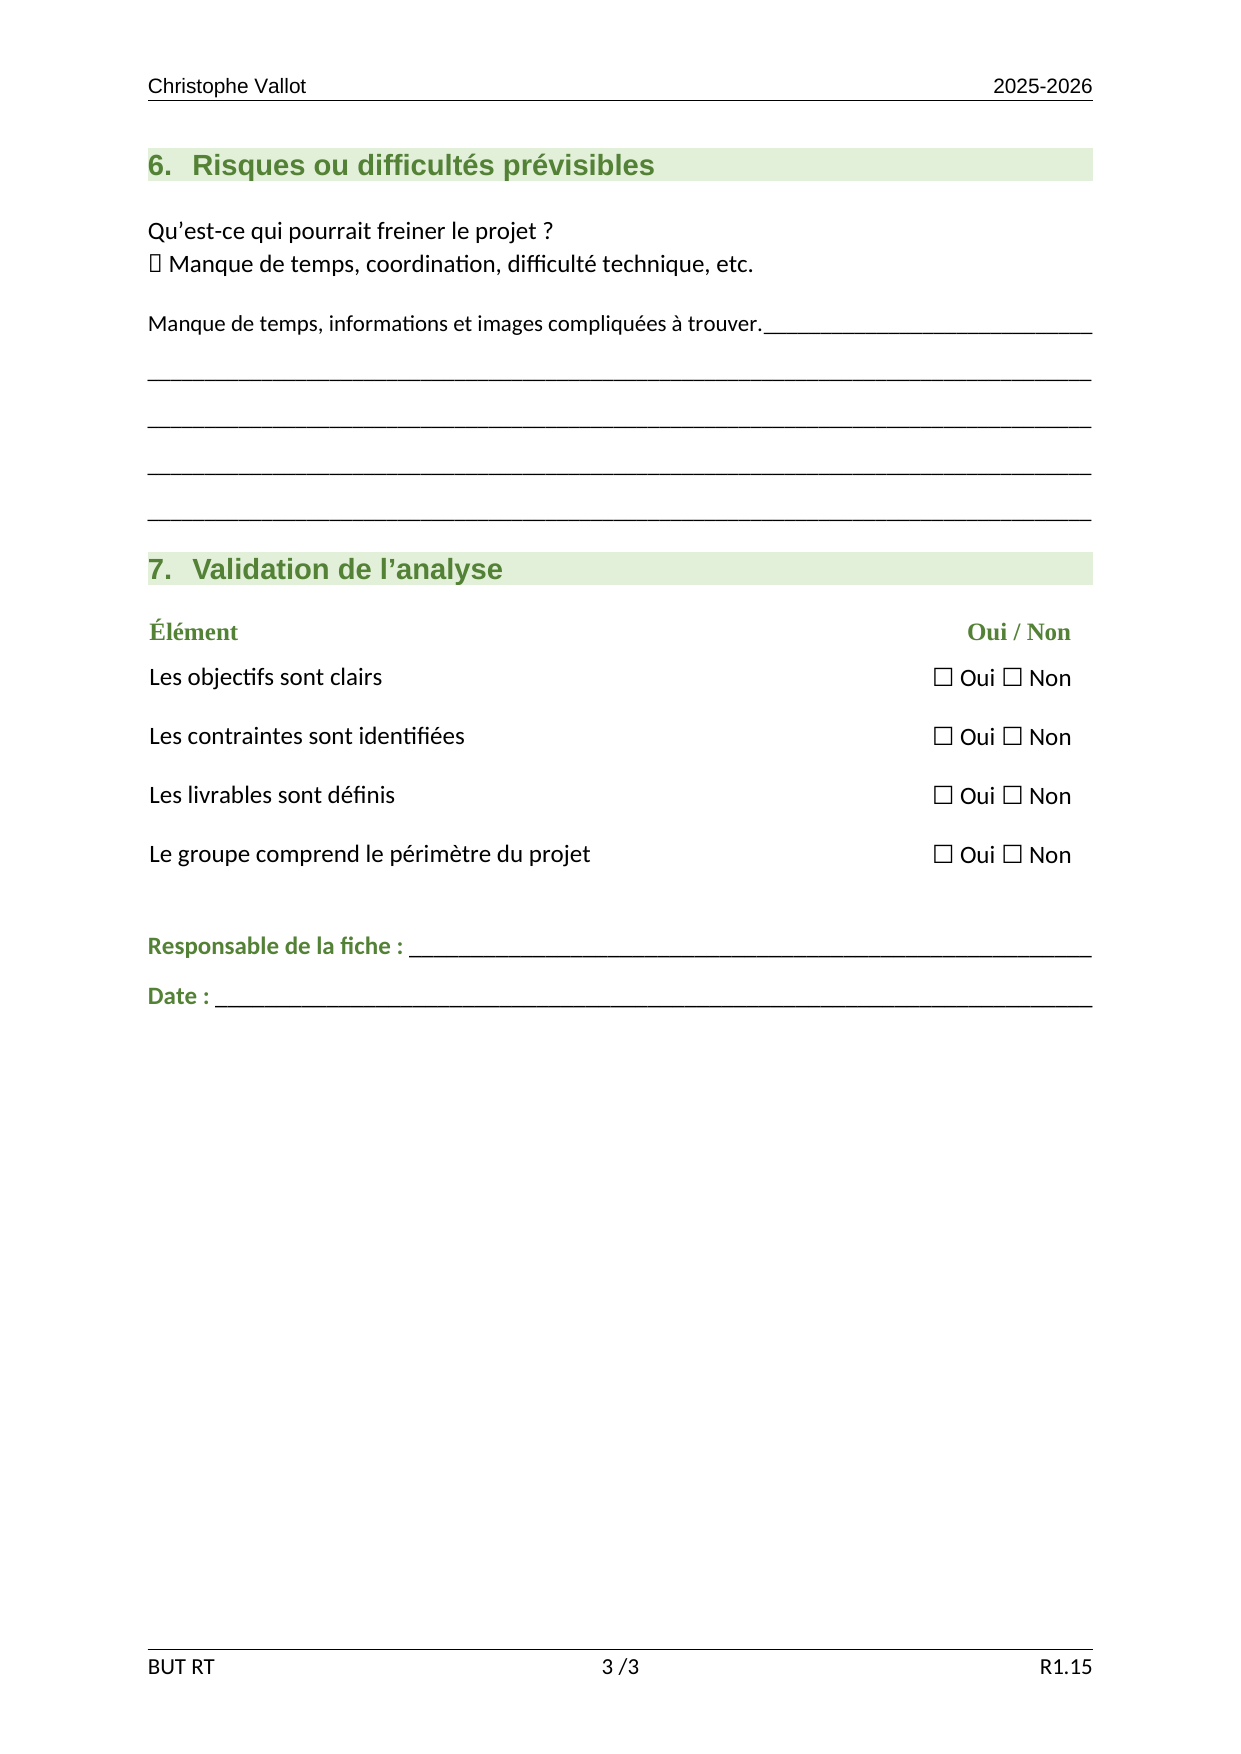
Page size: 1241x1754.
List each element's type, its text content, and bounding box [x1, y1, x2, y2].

table_header Oui / Non [930, 615, 1107, 647]
text Date : [148, 980, 1093, 1010]
table_cell ☐ Oui ☐ Non [930, 765, 1107, 824]
table_cell ☐ Oui ☐ Non [930, 706, 1107, 765]
table_cell ☐ Oui ☐ Non [930, 647, 1107, 706]
text Qu’est-ce qui pourrait freiner le projet ? 🧩 Manque de temps, coordination, difficulté technique, etc. [148, 215, 1093, 280]
list Risques ou difficultés prévisibles [148, 148, 1093, 181]
table_cell Les livrables sont définis [148, 765, 930, 824]
text Manque de temps, informations et images compliquées à trouver. [148, 309, 1093, 337]
table_header Élément [148, 615, 930, 647]
table_cell ☐ Oui ☐ Non [930, 824, 1107, 883]
list Validation de l’analyse [148, 552, 1093, 585]
text Responsable de la fiche : [148, 930, 1093, 961]
table_cell Les contraintes sont identifiées [148, 706, 930, 765]
table_cell Les objectifs sont clairs [148, 647, 930, 706]
table_cell Le groupe comprend le périmètre du projet [148, 824, 930, 883]
